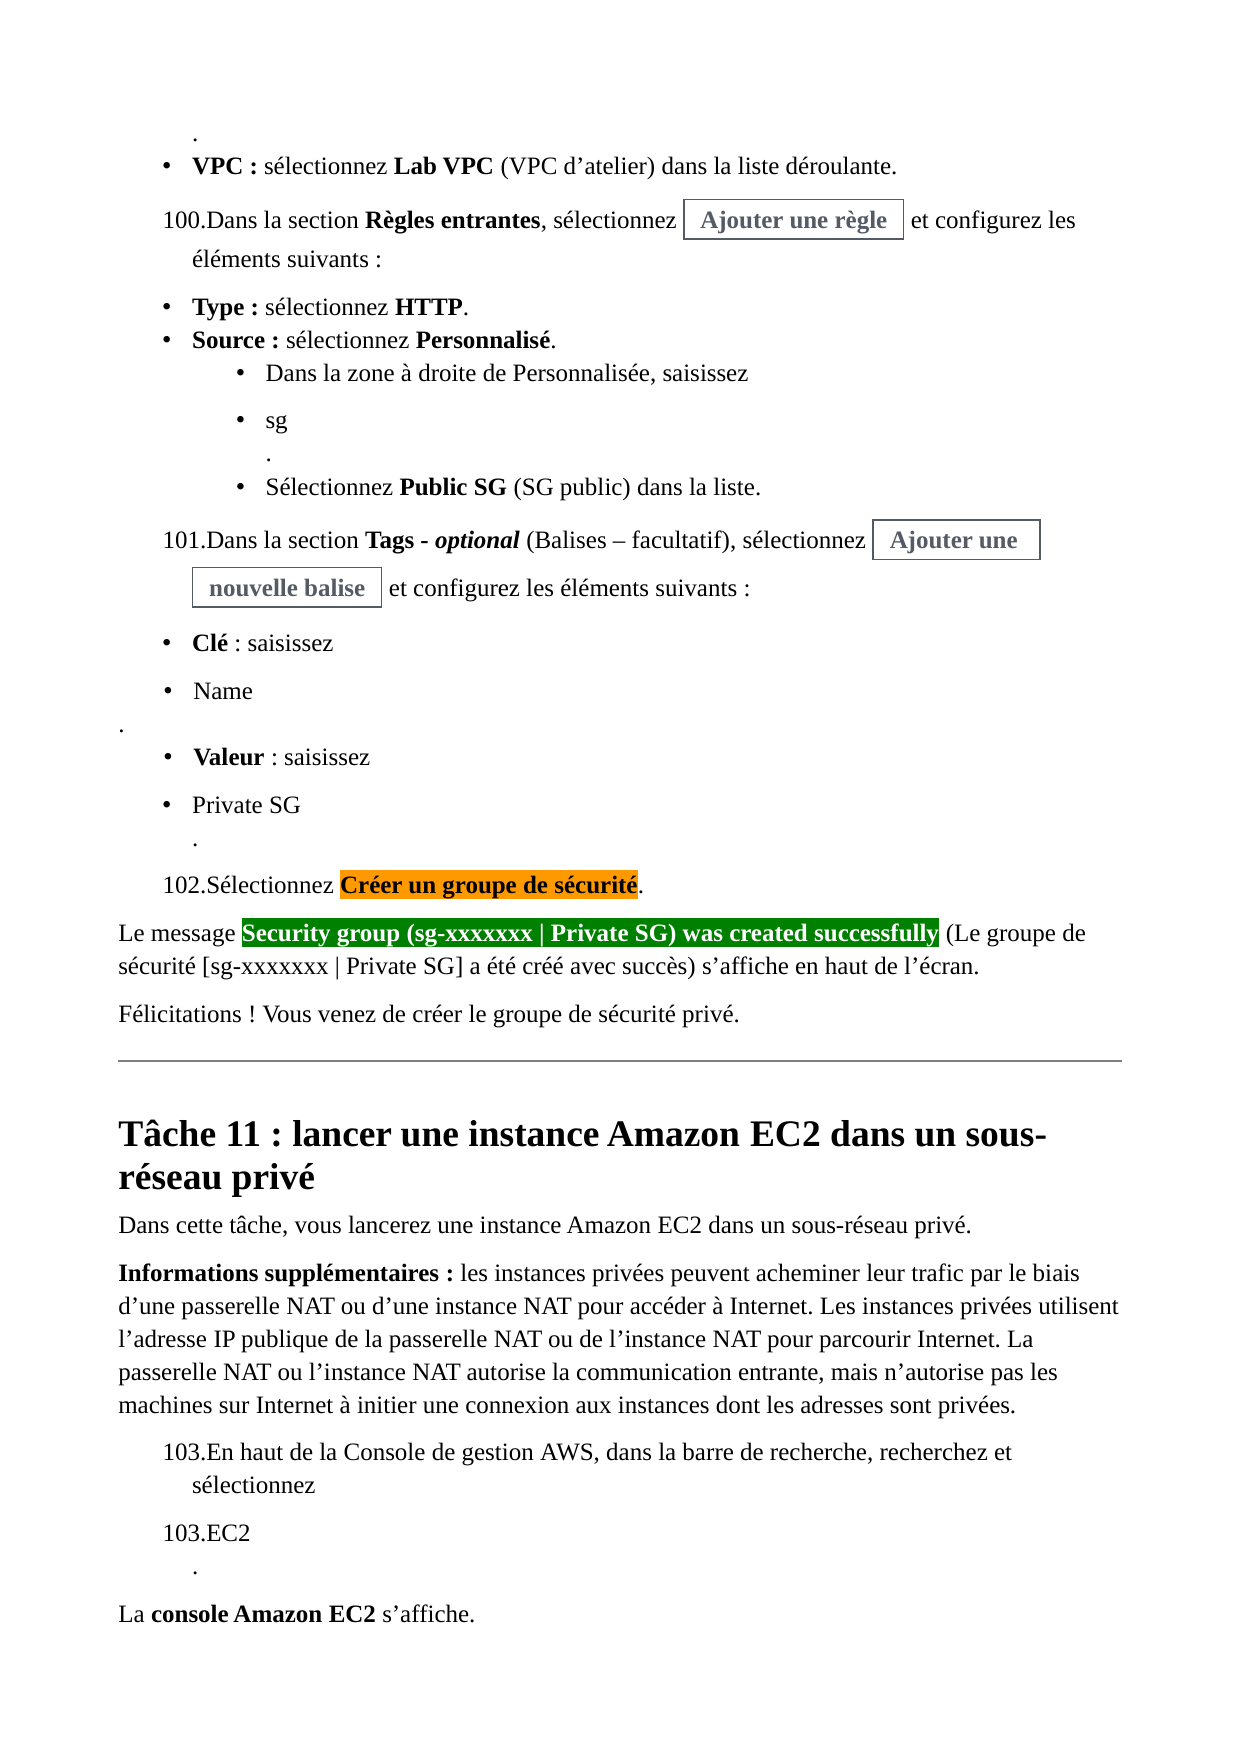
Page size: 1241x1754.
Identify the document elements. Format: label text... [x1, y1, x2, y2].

list . [162, 1551, 1122, 1580]
list Dans la zone à droite de Personnalisée, saisissez [236, 358, 1122, 387]
subtitle Tâche 11 : lancer une instance Amazon EC2 dans un sous-réseau privé [118, 1111, 1122, 1198]
list Sélectionnez Public SG (SG public) dans la liste. [236, 472, 1122, 500]
list . [162, 823, 1122, 852]
text Félicitations ! Vous venez de créer le groupe de sécurité privé. [118, 999, 1122, 1027]
list sg [236, 406, 1122, 434]
list En haut de la Console de gestion AWS, dans la barre de recherche, recherchez et sélectionnez [162, 1437, 1122, 1499]
list . [236, 438, 1122, 467]
list Clé : saisissez [162, 628, 1122, 657]
list Name [164, 676, 1122, 705]
list Dans la section Tags - optional (Balises – facultatif), sélectionnez Ajouter une nouvelle balise et configurez les éléments suivants : [162, 519, 1122, 608]
text La console Amazon EC2 s’affiche. [118, 1599, 1122, 1627]
text Dans cette tâche, vous lancerez une instance Amazon EC2 dans un sous-réseau privé. [118, 1210, 1122, 1239]
list Private SG [162, 790, 1122, 818]
list Type : sélectionnez HTTP. [162, 292, 1122, 321]
list Valeur : saisissez [164, 742, 1122, 771]
text Le message Security group (sg-xxxxxxx | Private SG) was created successfully (Le groupe de sécurité [sg-xxxxxxx | Private SG] a été créé avec succès) s’affiche en haut de l’écran. [118, 918, 1122, 980]
list VPC : sélectionnez Lab VPC (VPC d’atelier) dans la liste déroulante. [162, 151, 1122, 180]
list Dans la section Règles entrantes, sélectionnez Ajouter une règle et configurez les éléments suivants : [162, 199, 1122, 273]
list Source : sélectionnez Personnalisé. [162, 325, 1122, 354]
list EC2 [162, 1518, 1122, 1547]
list Sélectionnez Créer un groupe de sécurité. [162, 870, 1122, 899]
text . [118, 709, 1122, 738]
text Informations supplémentaires : les instances privées peuvent acheminer leur trafic par le biais d’une passerelle NAT ou d’une instance NAT pour accéder à Internet. Les instances privées utilisent l’adresse IP publique de la passerelle NAT ou de l’instance NAT pour parcourir Internet. La passerelle NAT ou l’instance NAT autorise la communication entrante, mais n’autorise pas les machines sur Internet à initier une connexion aux instances dont les adresses sont privées. [118, 1258, 1122, 1418]
list . [162, 118, 1122, 147]
